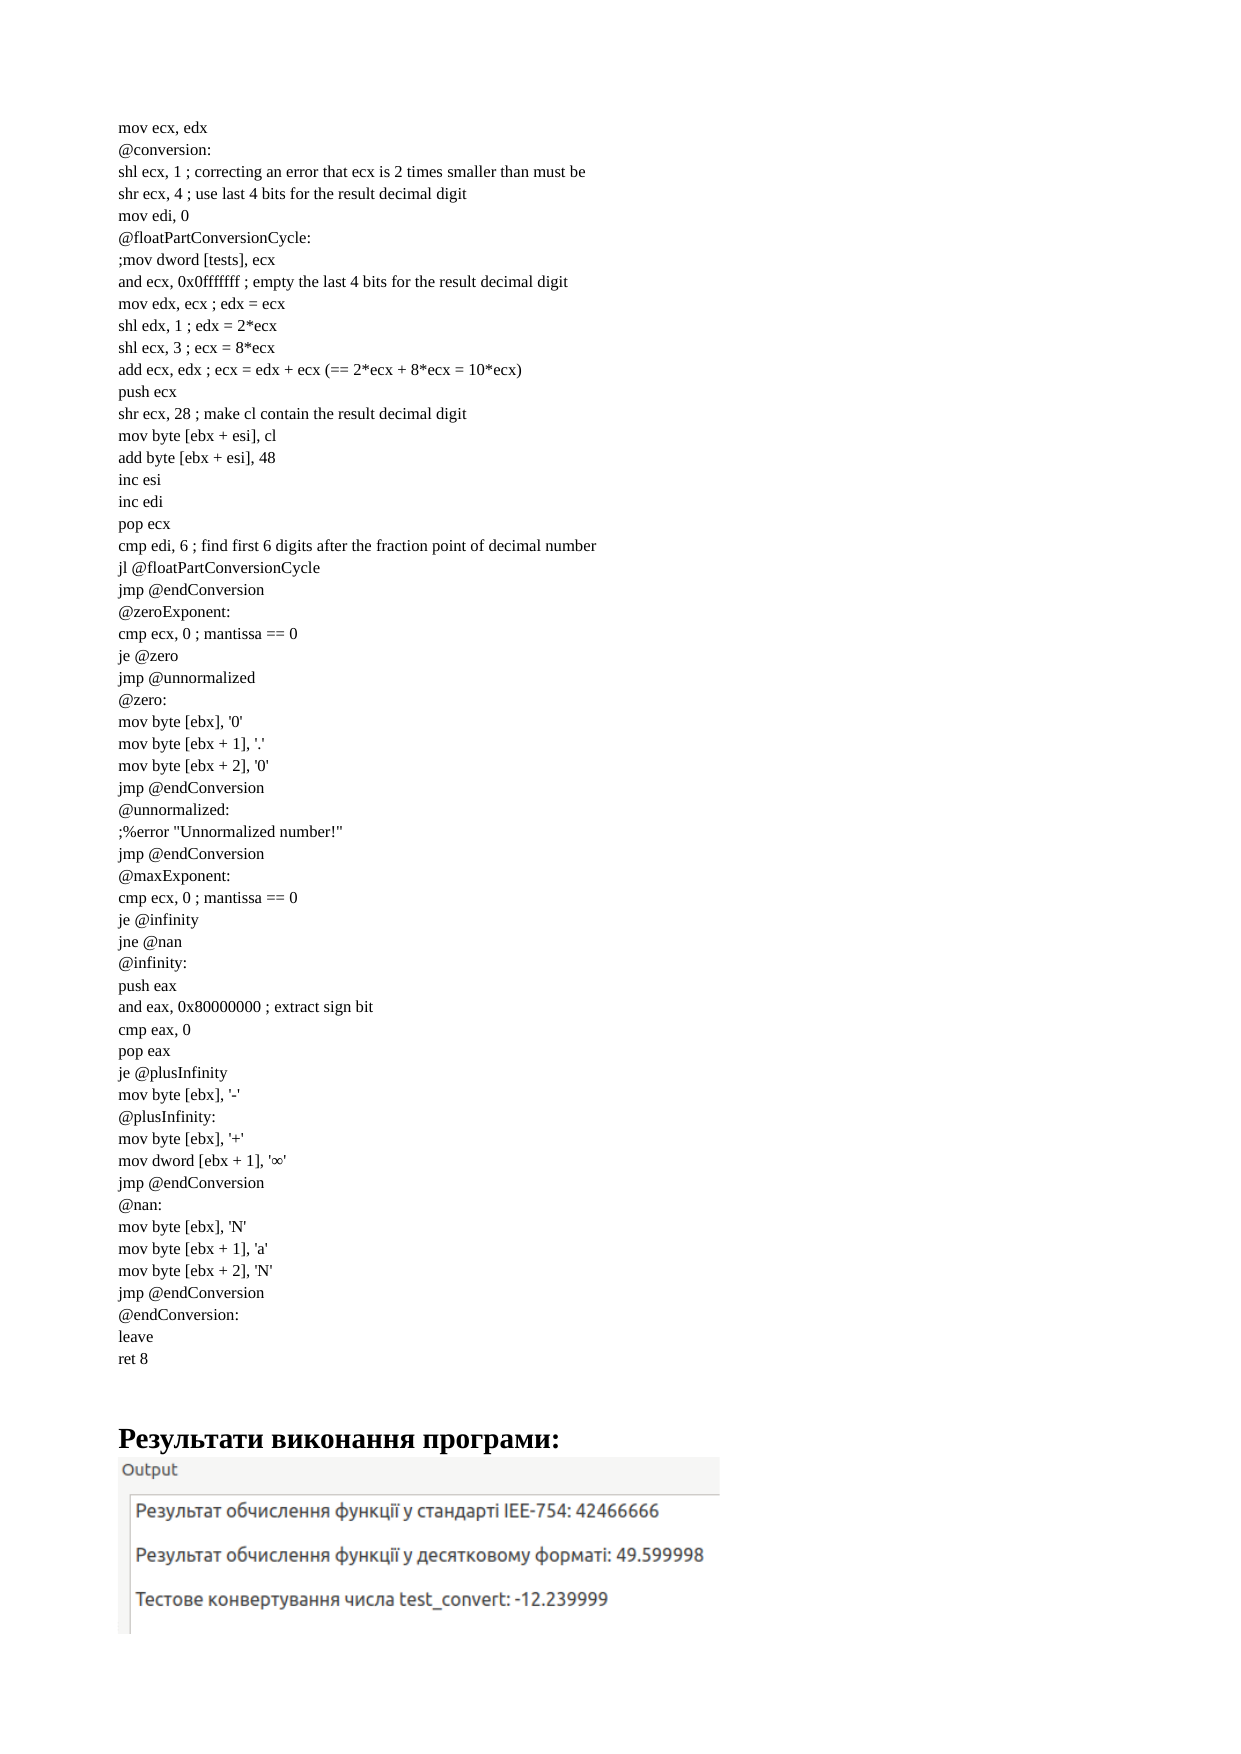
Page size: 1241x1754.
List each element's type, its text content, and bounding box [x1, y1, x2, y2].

text mov byte [ebx + 2], 'N' [118, 1261, 1122, 1280]
text mov edi, 0 [118, 206, 1122, 225]
text add ecx, edx ; ecx = edx + ecx (== 2*ecx + 8*ecx = 10*ecx) [118, 360, 1122, 379]
text cmp ecx, 0 ; mantissa == 0 [118, 887, 1122, 907]
text pop ecx [118, 514, 1122, 533]
text @floatPartConversionCycle: [118, 228, 1122, 247]
text jmp @endConversion [118, 580, 1122, 599]
text jl @floatPartConversionCycle [118, 558, 1122, 577]
text jmp @unnormalized [118, 668, 1122, 687]
text mov byte [ebx + 1], '.' [118, 733, 1122, 753]
text mov edx, ecx ; edx = ecx [118, 294, 1122, 313]
text @infinity: [118, 953, 1122, 972]
text mov byte [ebx + 2], '0' [118, 756, 1122, 775]
text shr ecx, 28 ; make cl contain the result decimal digit [118, 404, 1122, 423]
text push ecx [118, 382, 1122, 401]
text mov byte [ebx], '-' [118, 1085, 1122, 1104]
text je @zero [118, 646, 1122, 665]
text push eax [118, 975, 1122, 994]
text mov byte [ebx], '0' [118, 712, 1122, 731]
text mov byte [ebx], '+' [118, 1129, 1122, 1148]
text mov ecx, edx [118, 118, 1122, 137]
text @maxExponent: [118, 865, 1122, 884]
text ret 8 [118, 1349, 1122, 1368]
text jmp @endConversion [118, 1283, 1122, 1302]
text inc esi [118, 470, 1122, 489]
text @plusInfinity: [118, 1107, 1122, 1126]
text @zero: [118, 689, 1122, 709]
text mov byte [ebx + esi], cl [118, 426, 1122, 445]
text shl edx, 1 ; edx = 2*ecx [118, 316, 1122, 335]
text inc edi [118, 492, 1122, 511]
text cmp edi, 6 ; find first 6 digits after the fraction point of decimal number [118, 536, 1122, 555]
text ;mov dword [tests], ecx [118, 250, 1122, 269]
text @nan: [118, 1195, 1122, 1214]
text je @plusInfinity [118, 1063, 1122, 1082]
text jmp @endConversion [118, 1173, 1122, 1192]
text and ecx, 0x0fffffff ; empty the last 4 bits for the result decimal digit [118, 272, 1122, 291]
text and eax, 0x80000000 ; extract sign bit [118, 997, 1122, 1016]
text @conversion: [118, 140, 1122, 159]
text shr ecx, 4 ; use last 4 bits for the result decimal digit [118, 184, 1122, 203]
text cmp eax, 0 [118, 1019, 1122, 1038]
text jne @nan [118, 931, 1122, 951]
text jmp @endConversion [118, 777, 1122, 797]
text cmp ecx, 0 ; mantissa == 0 [118, 624, 1122, 643]
text shl ecx, 3 ; ecx = 8*ecx [118, 338, 1122, 357]
text leave [118, 1327, 1122, 1346]
text mov byte [ebx + 1], 'a' [118, 1239, 1122, 1258]
text @unnormalized: [118, 799, 1122, 819]
text mov dword [ebx + 1], '∞' [118, 1151, 1122, 1170]
text jmp @endConversion [118, 843, 1122, 863]
text je @infinity [118, 909, 1122, 928]
text mov byte [ebx], 'N' [118, 1217, 1122, 1236]
text add byte [ebx + esi], 48 [118, 448, 1122, 467]
text Результати виконання програми: [118, 1421, 1122, 1455]
text @endConversion: [118, 1305, 1122, 1324]
text ;%error "Unnormalized number!" [118, 821, 1122, 841]
text @zeroExponent: [118, 602, 1122, 621]
picture [117, 1457, 720, 1634]
text pop eax [118, 1041, 1122, 1060]
text shl ecx, 1 ; correcting an error that ecx is 2 times smaller than must be [118, 162, 1122, 181]
